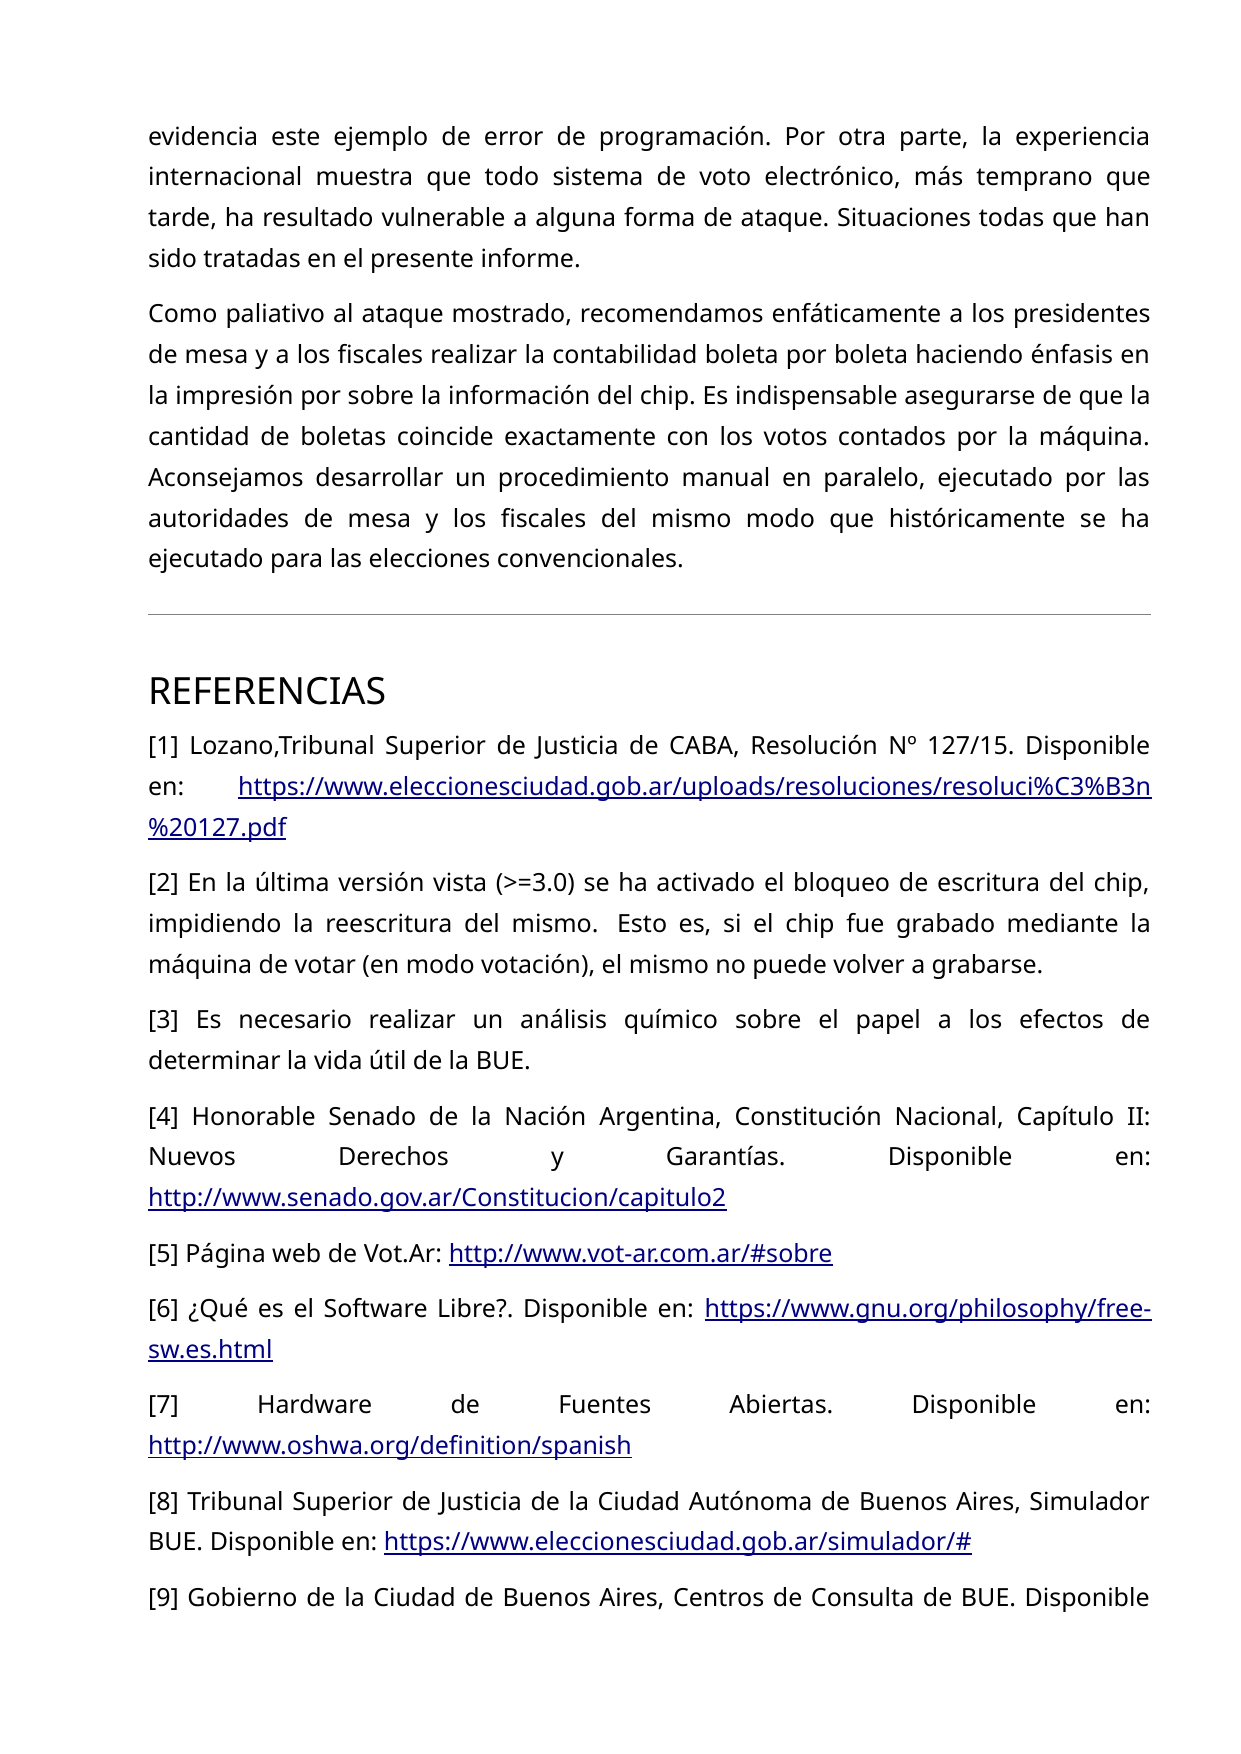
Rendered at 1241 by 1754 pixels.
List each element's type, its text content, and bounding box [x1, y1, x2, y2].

text [4] Honorable Senado de la Nación Argentina, Constitución Nacional, Capítulo II: Nuevos Derechos y Garantías. Disponible en: http://www.senado.gov.ar/Constitucion/capitulo2 [148, 1098, 1151, 1214]
text [8] Tribunal Superior de Justicia de la Ciudad Autónoma de Buenos Aires, Simulador BUE. Disponible en: https://www.eleccionesciudad.gob.ar/simulador/# [148, 1483, 1151, 1558]
text Como paliativo al ataque mostrado, recomendamos enfáticamente a los presidentes de mesa y a los fiscales realizar la contabilidad boleta por boleta haciendo énfasis en la impresión por sobre la información del chip. Es indispensable asegurarse de que la cantidad de boletas coincide exactamente con los votos contados por la máquina. Aconsejamos desarrollar un procedimiento manual en paralelo, ejecutado por las autoridades de mesa y los fiscales del mismo modo que históricamente se ha ejecutado para las elecciones convencionales. [148, 296, 1151, 575]
text [2] En la última versión vista (>=3.0) se ha activado el bloqueo de escritura del chip, impidiendo la reescritura del mismo. Esto es, si el chip fue grabado mediante la máquina de votar (en modo votación), el mismo no puede volver a grabarse. [148, 865, 1151, 981]
subtitle REFERENCIAS [148, 664, 1151, 715]
text [1] Lozano,Tribunal Superior de Justicia de CABA, Resolución Nº 127/15. Disponible en: https://www.eleccionesciudad.gob.ar/uploads/resoluciones/resoluci%C3%B3n%20127.pdf [148, 728, 1151, 843]
text [5] Página web de Vot.Ar: http://www.vot-ar.com.ar/#sobre [148, 1235, 1151, 1269]
text [9] Gobierno de la Ciudad de Buenos Aires, Centros de Consulta de BUE. Disponible [148, 1579, 1151, 1613]
text [7] Hardware de Fuentes Abiertas. Disponible en: http://www.oshwa.org/definition/spanish [148, 1387, 1151, 1462]
text evidencia este ejemplo de error de programación. Por otra parte, la experiencia internacional muestra que todo sistema de voto electrónico, más temprano que tarde, ha resultado vulnerable a alguna forma de ataque. Situaciones todas que han sido tratadas en el presente informe. [148, 118, 1151, 275]
text [6] ¿Qué es el Software Libre?. Disponible en: https://www.gnu.org/philosophy/free-sw.es.html [148, 1291, 1151, 1366]
text [3] Es necesario realizar un análisis químico sobre el papel a los efectos de determinar la vida útil de la BUE. [148, 1002, 1151, 1077]
